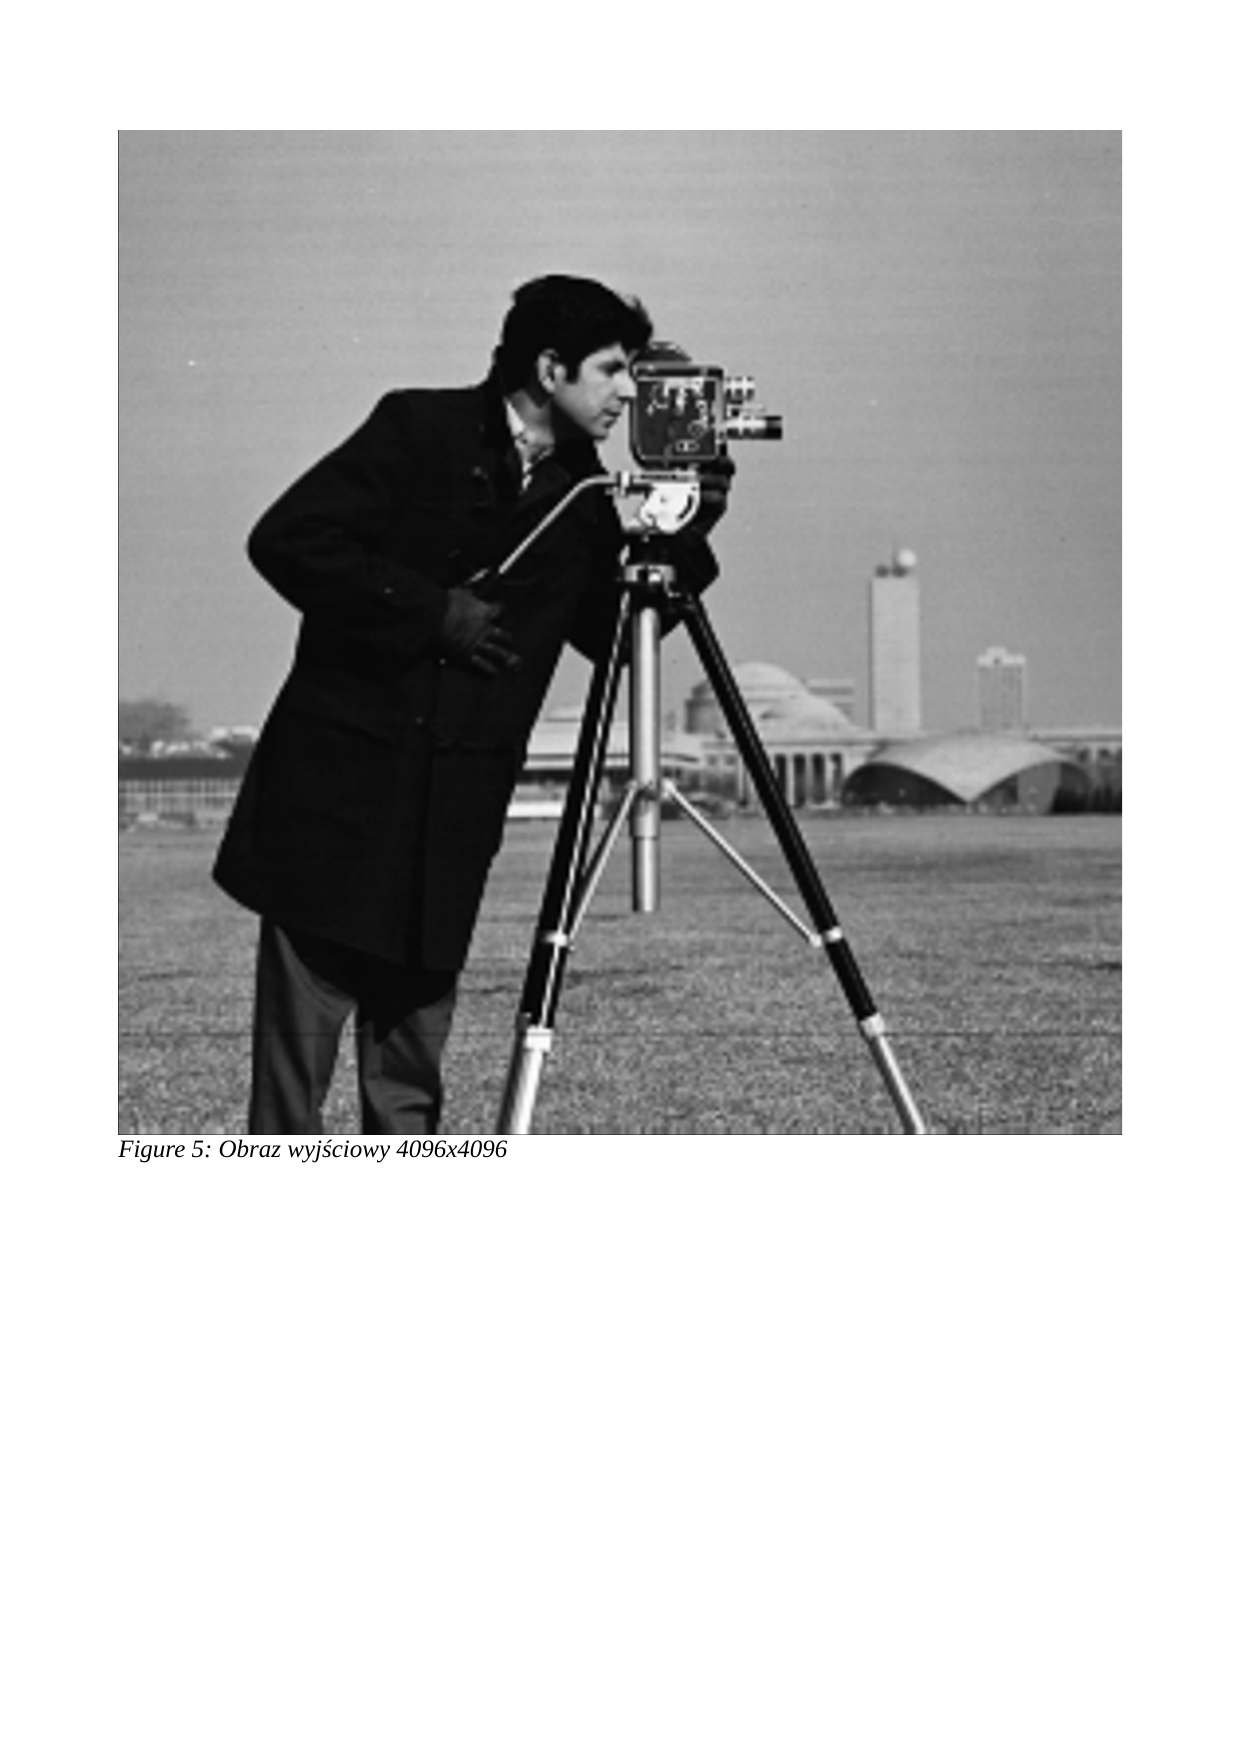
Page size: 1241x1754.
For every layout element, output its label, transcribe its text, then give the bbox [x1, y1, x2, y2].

picture [118, 130, 1123, 1135]
text Figure 5: Obraz wyjściowy 4096x4096 [118, 1135, 1122, 1163]
